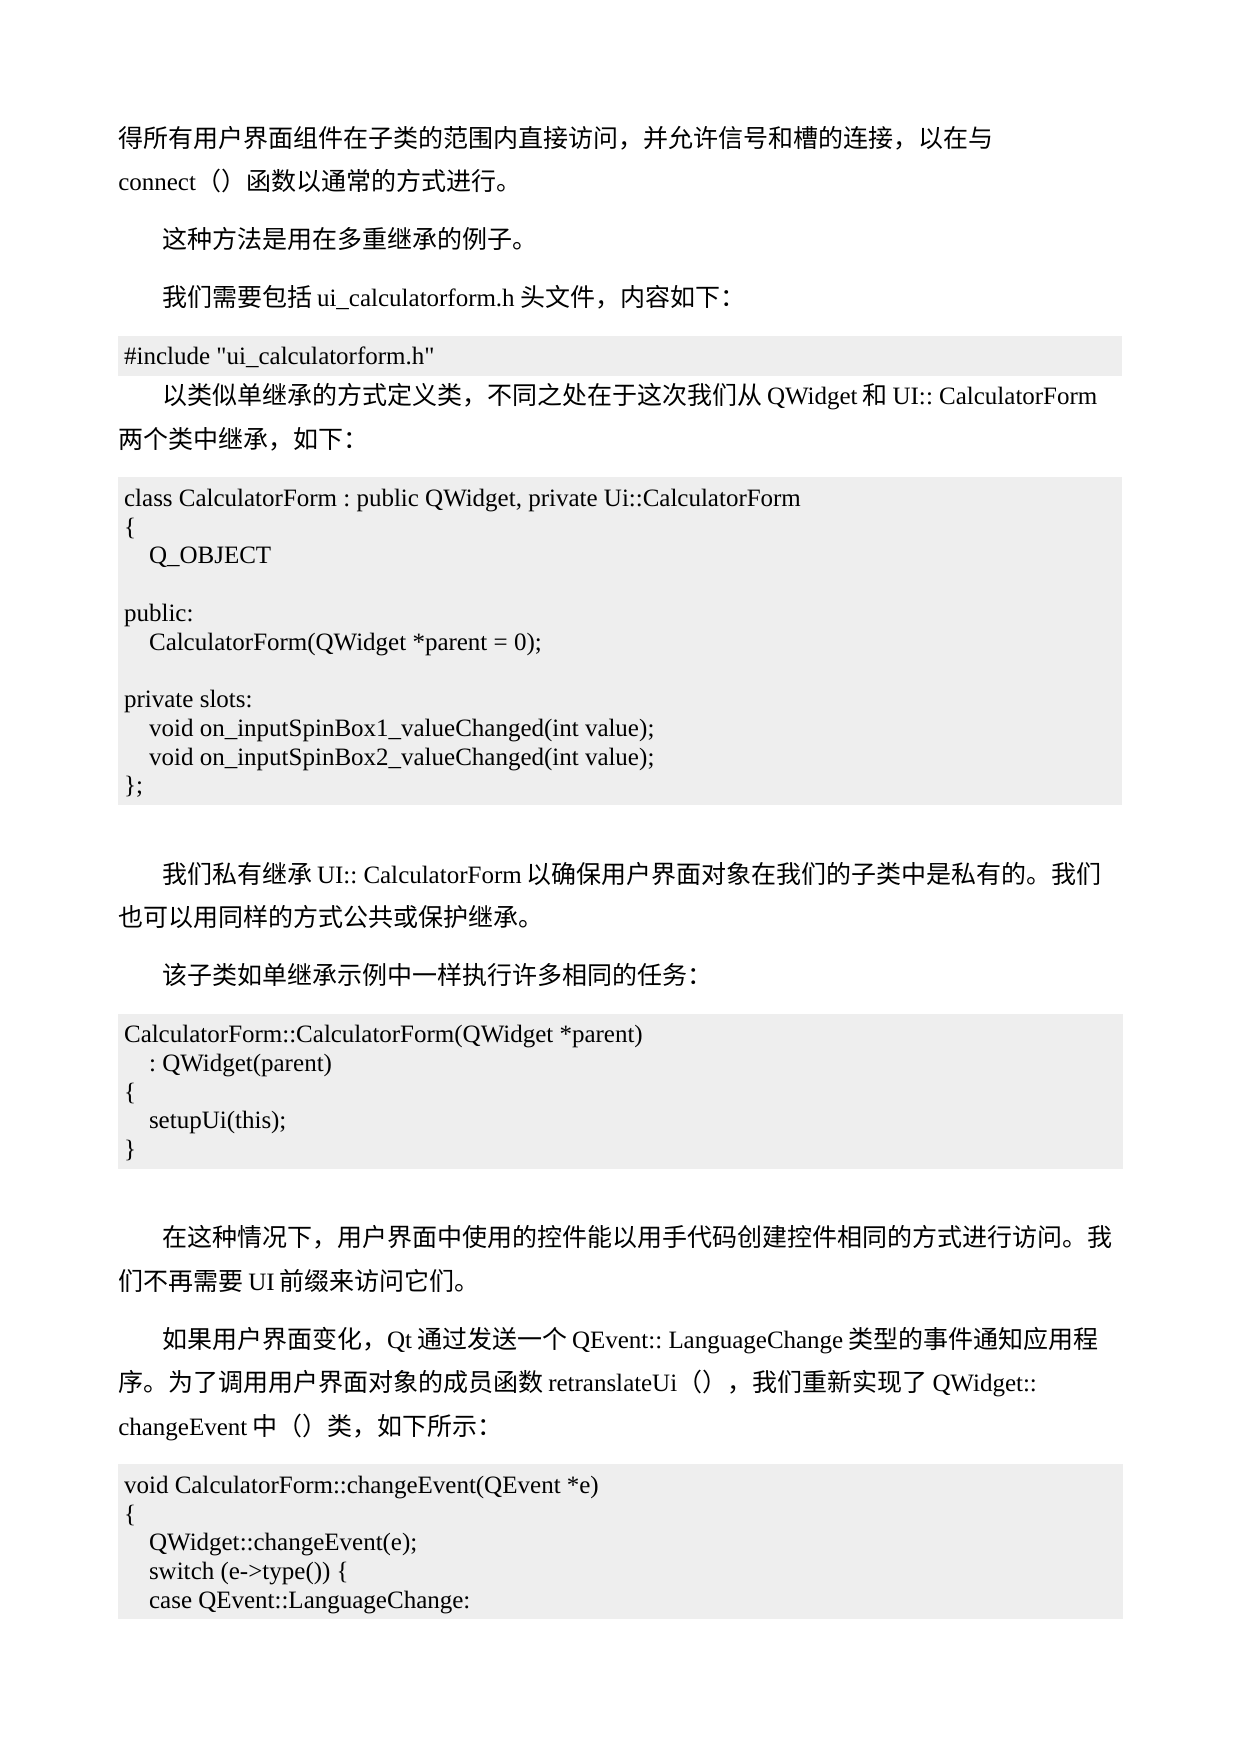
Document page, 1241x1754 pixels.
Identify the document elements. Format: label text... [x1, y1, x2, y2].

table_header void CalculatorForm::changeEvent(QEvent *e) { QWidget::changeEvent(e); switch (e->type()) { case QEvent::LanguageChange: [118, 1464, 1123, 1619]
table_header CalculatorForm::CalculatorForm(QWidget *parent) : QWidget(parent) { setupUi(this); } [118, 1014, 1123, 1169]
table_header class CalculatorForm : public QWidget, private Ui::CalculatorForm { Q_OBJECT public: CalculatorForm(QWidget *parent = 0); private slots: void on_inputSpinBox1_valueChanged(int value); void on_inputSpinBox2_valueChanged(int value); }; [118, 477, 1122, 805]
text 该子类如单继承示例中一样执行许多相同的任务： [118, 956, 1122, 992]
text 以类似单继承的方式定义类，不同之处在于这次我们从QWidget和UI:: CalculatorForm两个类中继承，如下： [118, 376, 1122, 456]
text 这种方法是用在多重继承的例子。 [118, 219, 1122, 256]
text 我们需要包括ui_calculatorform.h头文件，内容如下： [118, 278, 1122, 314]
text 在这种情况下，用户界面中使用的控件能以用手代码创建控件相同的方式进行访问。我们不再需要UI前缀来访问它们。 [118, 1218, 1122, 1297]
table_header #include "ui_calculatorform.h" [118, 336, 1122, 376]
text 得所有用户界面组件在子类的范围内直接访问，并允许信号和槽的连接，以在与connect（）函数以通常的方式进行。 [118, 118, 1122, 198]
text 如果用户界面变化，Qt通过发送一个QEvent:: LanguageChange类型的事件通知应用程序。为了调用用户界面对象的成员函数retranslateUi（），我们重新实现了QWidget:: changeEvent中（）类，如下所示： [118, 1319, 1122, 1442]
text 我们私有继承UI:: CalculatorForm以确保用户界面对象在我们的子类中是私有的。我们也可以用同样的方式公共或保护继承。 [118, 854, 1122, 934]
